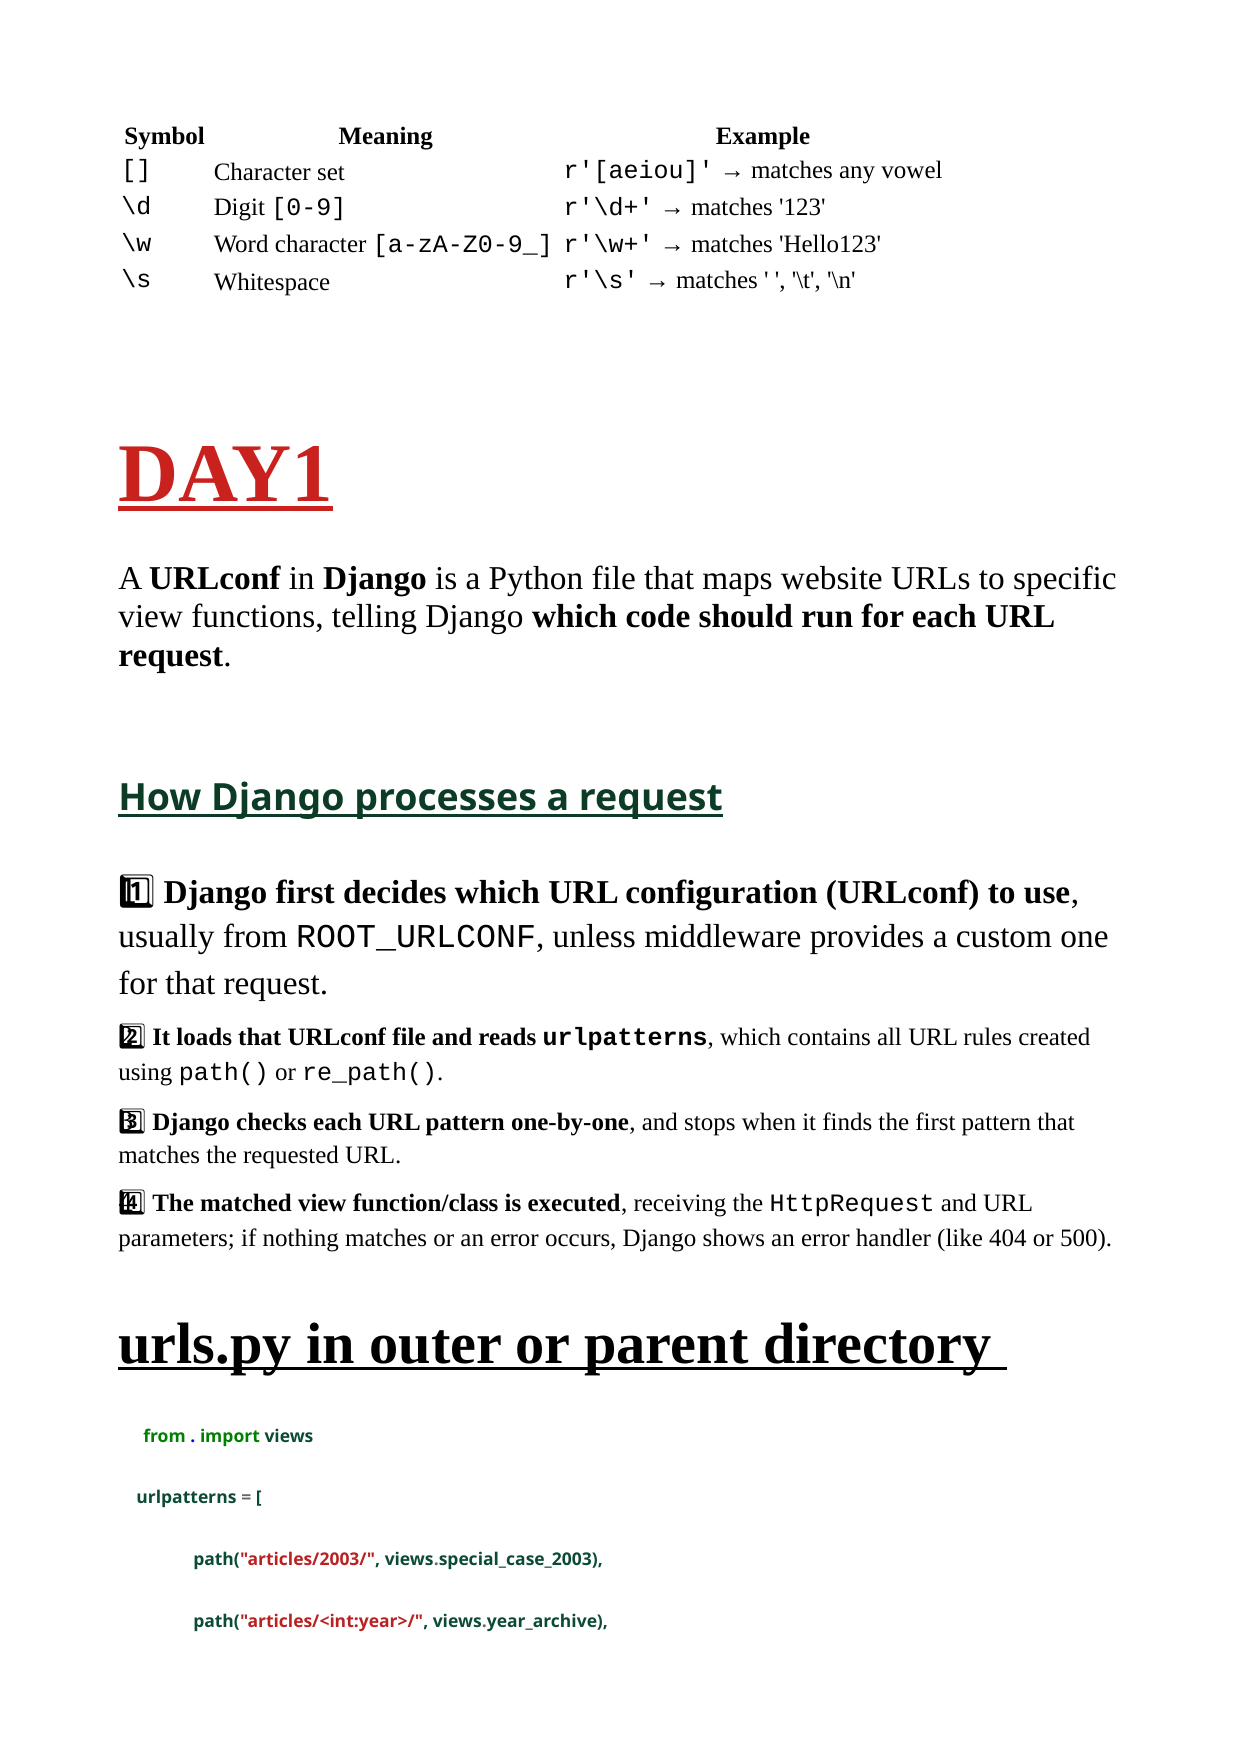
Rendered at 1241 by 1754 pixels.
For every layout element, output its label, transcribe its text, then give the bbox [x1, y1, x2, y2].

text 4️⃣ The matched view function/class is executed, receiving the HttpRequest and URL parameters; if nothing matches or an error occurs, Django shows an error handler (like 404 or 500). [118, 1188, 1122, 1252]
table_cell r'\d+' → matches '123' [560, 189, 965, 226]
table_header Symbol [118, 118, 211, 153]
table_cell \d [118, 189, 211, 226]
table_cell r'\w+' → matches 'Hello123' [560, 226, 965, 263]
text A URLconf in Django is a Python file that maps website URLs to specific view functions, telling Django which code should run for each URL request. [118, 558, 1122, 673]
text DAY1 [118, 424, 1122, 520]
text from . import views [143, 1423, 1097, 1447]
text urlpatterns = [ [118, 1485, 1097, 1509]
table_cell Word character [a-zA-Z0-9_] [211, 226, 560, 263]
table_cell r'\s' → matches ' ', '\t', '\n' [560, 263, 965, 299]
table_cell \w [118, 226, 211, 263]
table_cell r'[aeiou]' → matches any vowel [560, 153, 965, 189]
table_cell [] [118, 153, 211, 189]
table_cell \s [118, 263, 211, 299]
text 3️⃣ Django checks each URL pattern one-by-one, and stops when it finds the first pattern that matches the requested URL. [118, 1107, 1122, 1169]
table_header Example [560, 118, 965, 153]
text path("articles/<int:year>/", views.year_archive), [143, 1609, 1097, 1634]
text 2️⃣ It loads that URLconf file and reads urlpatterns, which contains all URL rules created using path() or re_path(). [118, 1022, 1122, 1088]
text 1️⃣ Django first decides which URL configuration (URLconf) to use, usually from ROOT_URLCONF, unless middleware provides a custom one for that request. [118, 872, 1122, 1002]
table_header Meaning [211, 118, 560, 153]
table_cell Character set [211, 153, 560, 189]
table_cell Whitespace [211, 263, 560, 299]
text path("articles/2003/", views.special_case_2003), [143, 1546, 1097, 1571]
table_cell Digit [0-9] [211, 189, 560, 226]
text urls.py in outer or parent directory [118, 1309, 1122, 1376]
subtitle How Django processes a request [118, 771, 1122, 822]
